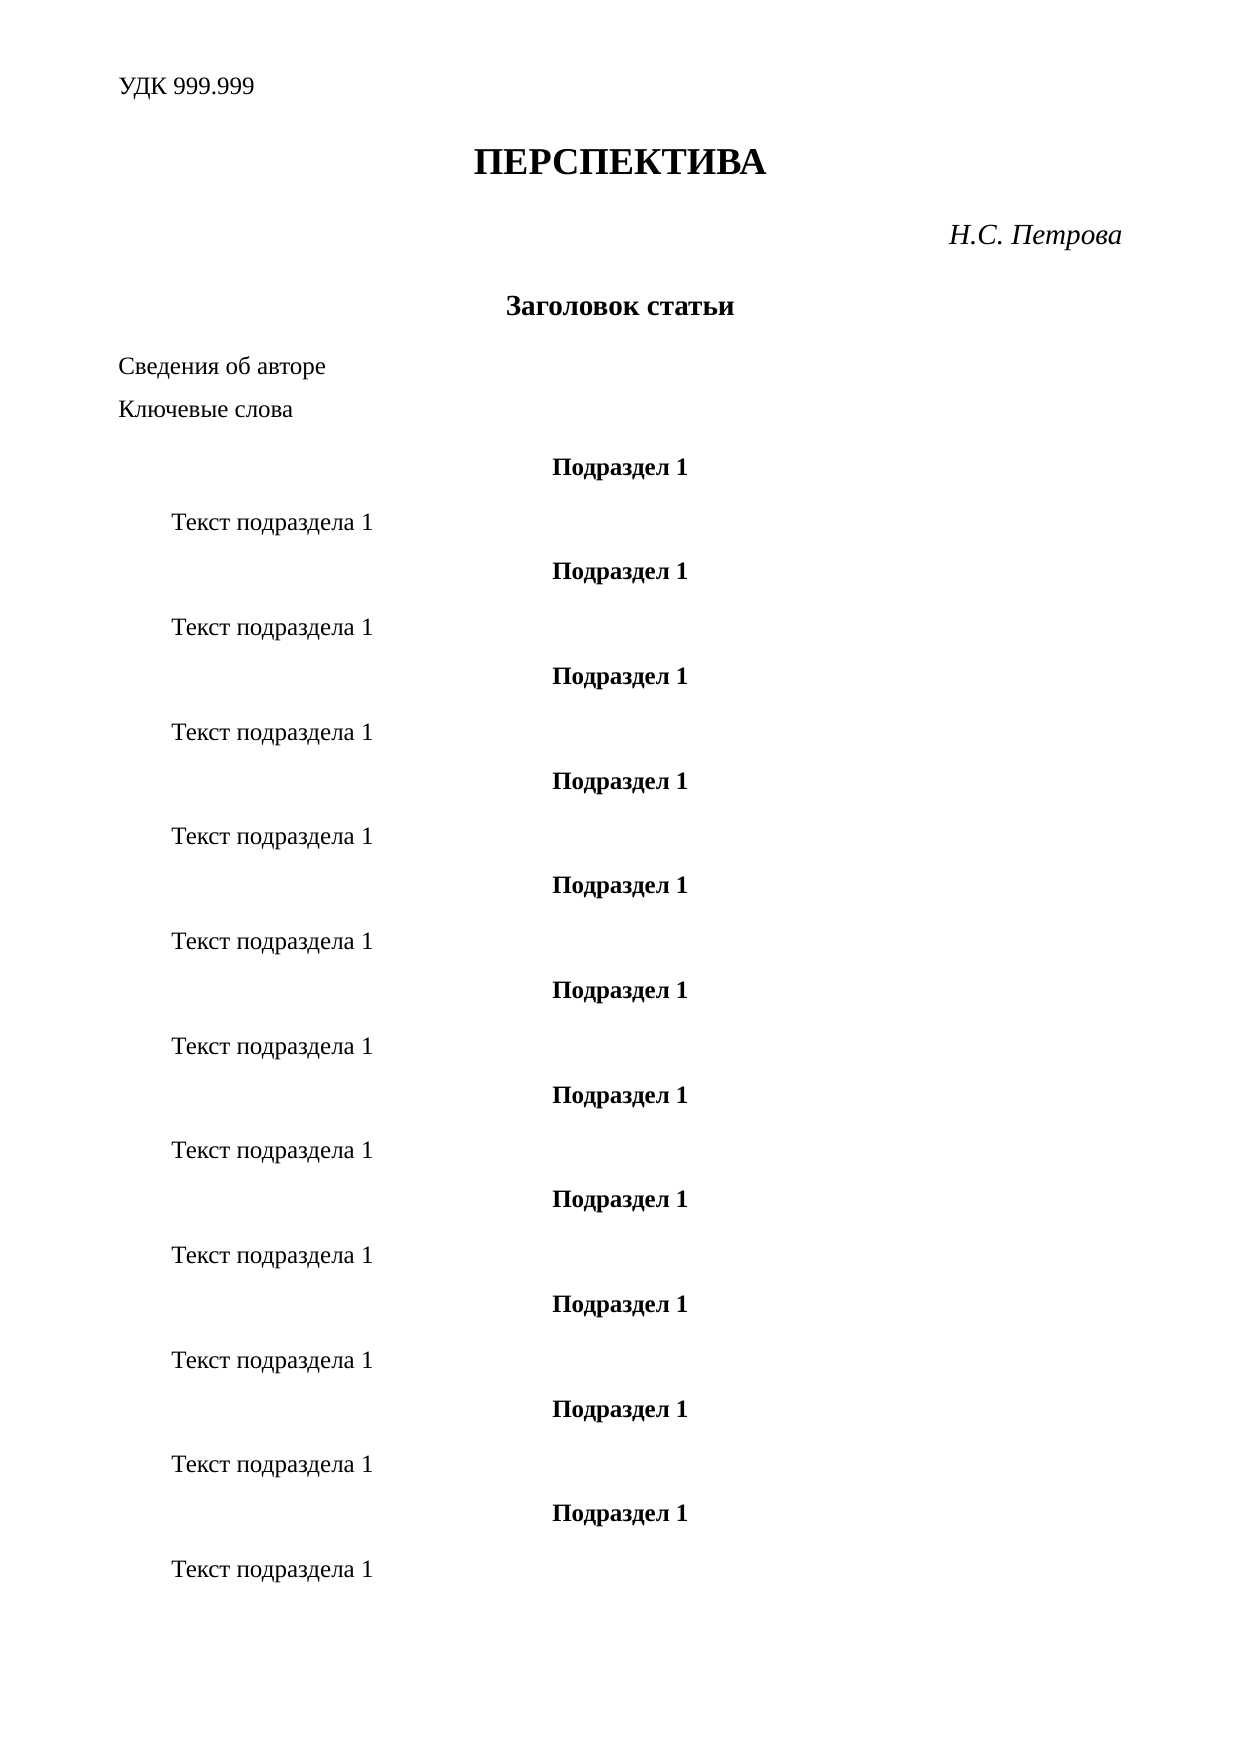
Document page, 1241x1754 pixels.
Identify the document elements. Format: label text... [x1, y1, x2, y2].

subtitle Подраздел 1 [118, 766, 1122, 794]
text Текст подраздела 1 [118, 821, 1122, 850]
subtitle Подраздел 1 [118, 1394, 1122, 1423]
subtitle Подраздел 1 [118, 1498, 1122, 1527]
subtitle Подраздел 1 [118, 1184, 1122, 1213]
text Ключевые слова [118, 394, 1122, 423]
text Текст подраздела 1 [118, 1449, 1122, 1478]
text УДК 999.999 [118, 71, 1122, 99]
subtitle Заголовок статьи [118, 288, 1122, 322]
text Текст подраздела 1 [118, 1554, 1122, 1583]
text Текст подраздела 1 [118, 1240, 1122, 1269]
text Сведения об авторе [118, 351, 1122, 379]
subtitle Подраздел 1 [118, 975, 1122, 1004]
text Текст подраздела 1 [118, 1135, 1122, 1164]
text Текст подраздела 1 [118, 717, 1122, 745]
subtitle Подраздел 1 [118, 1289, 1122, 1318]
text Текст подраздела 1 [118, 1345, 1122, 1373]
subtitle ПЕРСПЕКТИВА [118, 139, 1122, 183]
text Текст подраздела 1 [118, 507, 1122, 536]
subtitle Подраздел 1 [118, 1080, 1122, 1108]
text Н.С. Петрова [118, 217, 1122, 250]
subtitle Подраздел 1 [118, 556, 1122, 585]
text Текст подраздела 1 [118, 926, 1122, 955]
subtitle Подраздел 1 [118, 452, 1122, 480]
subtitle Подраздел 1 [118, 661, 1122, 690]
subtitle Подраздел 1 [118, 870, 1122, 899]
text Текст подраздела 1 [118, 612, 1122, 641]
text Текст подраздела 1 [118, 1031, 1122, 1059]
